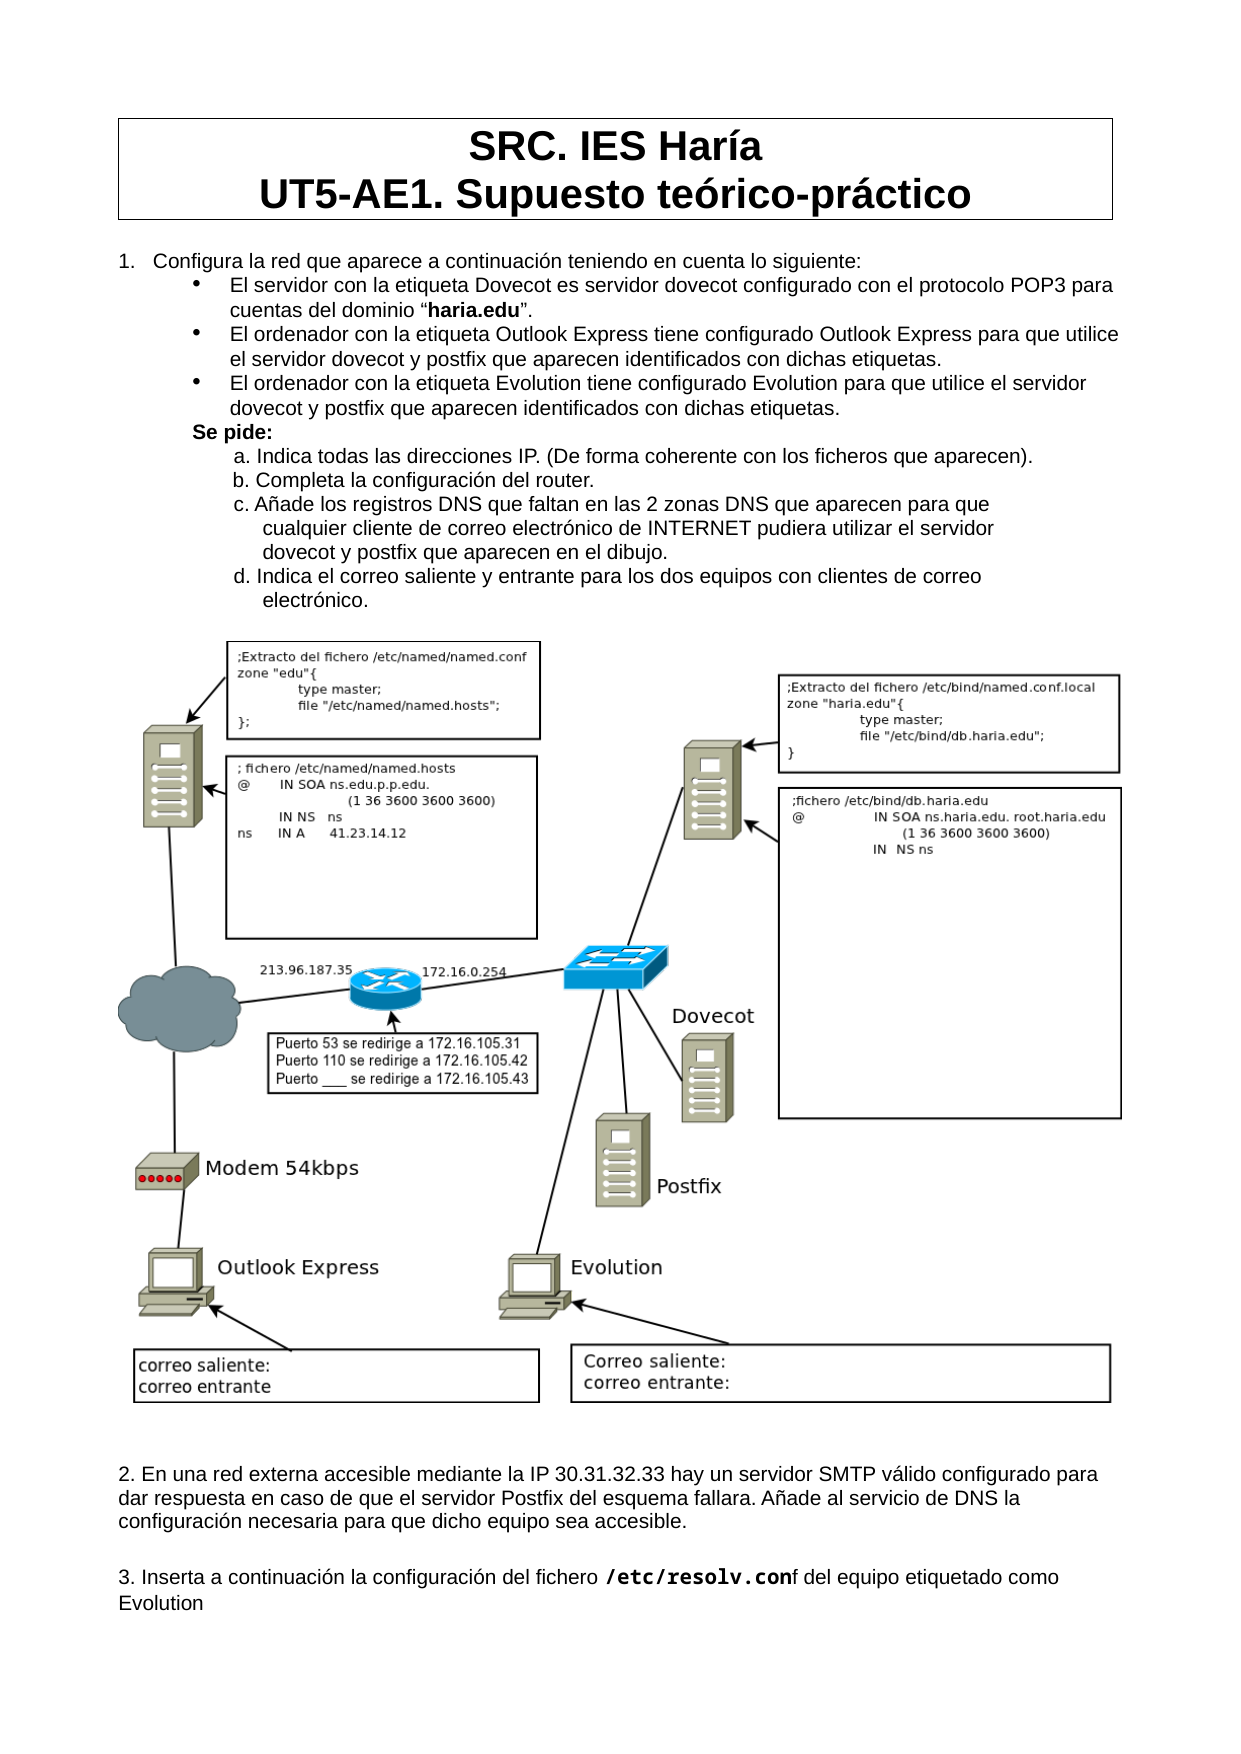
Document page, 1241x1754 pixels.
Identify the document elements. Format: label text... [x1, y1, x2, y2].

text 1. Configura la red que aparece a continuación teniendo en cuenta lo siguiente: [118, 249, 1122, 273]
text dovecot y postfix que aparecen en el dibujo. [118, 540, 1122, 564]
text SRC. IES Haría [119, 119, 1112, 166]
text d. Indica el correo saliente y entrante para los dos equipos con clientes de correo [118, 564, 1122, 588]
picture [118, 641, 1122, 1403]
text Se pide: [192, 420, 1122, 444]
text c. Añade los registros DNS que faltan en las 2 zonas DNS que aparecen para que [118, 492, 1122, 516]
list El ordenador con la etiqueta Evolution tiene configurado Evolution para que utilice el servidor dovecot y postfix que aparecen identificados con dichas etiquetas. [192, 371, 1122, 420]
text 3. Inserta a continuación la configuración del fichero /etc/resolv.conf del equipo etiquetado como Evolution [118, 1562, 1122, 1615]
text UT5-AE1. Supuesto teórico-práctico [119, 166, 1112, 219]
list El ordenador con la etiqueta Outlook Express tiene configurado Outlook Express para que utilice el servidor dovecot y postfix que aparecen identificados con dichas etiquetas. [192, 322, 1122, 371]
text cualquier cliente de correo electrónico de INTERNET pudiera utilizar el servidor [118, 516, 1122, 540]
text 2. En una red externa accesible mediante la IP 30.31.32.33 hay un servidor SMTP válido configurado para dar respuesta en caso de que el servidor Postfix del esquema fallara. Añade al servicio de DNS la configuración necesaria para que dicho equipo sea accesible. [118, 1461, 1122, 1533]
text a. Indica todas las direcciones IP. (De forma coherente con los ficheros que aparecen). [118, 444, 1122, 468]
text electrónico. [118, 588, 1122, 612]
list El servidor con la etiqueta Dovecot es servidor dovecot configurado con el protocolo POP3 para cuentas del dominio “haria.edu”. [192, 273, 1122, 322]
text b. Completa la configuración del router. [118, 468, 1122, 492]
